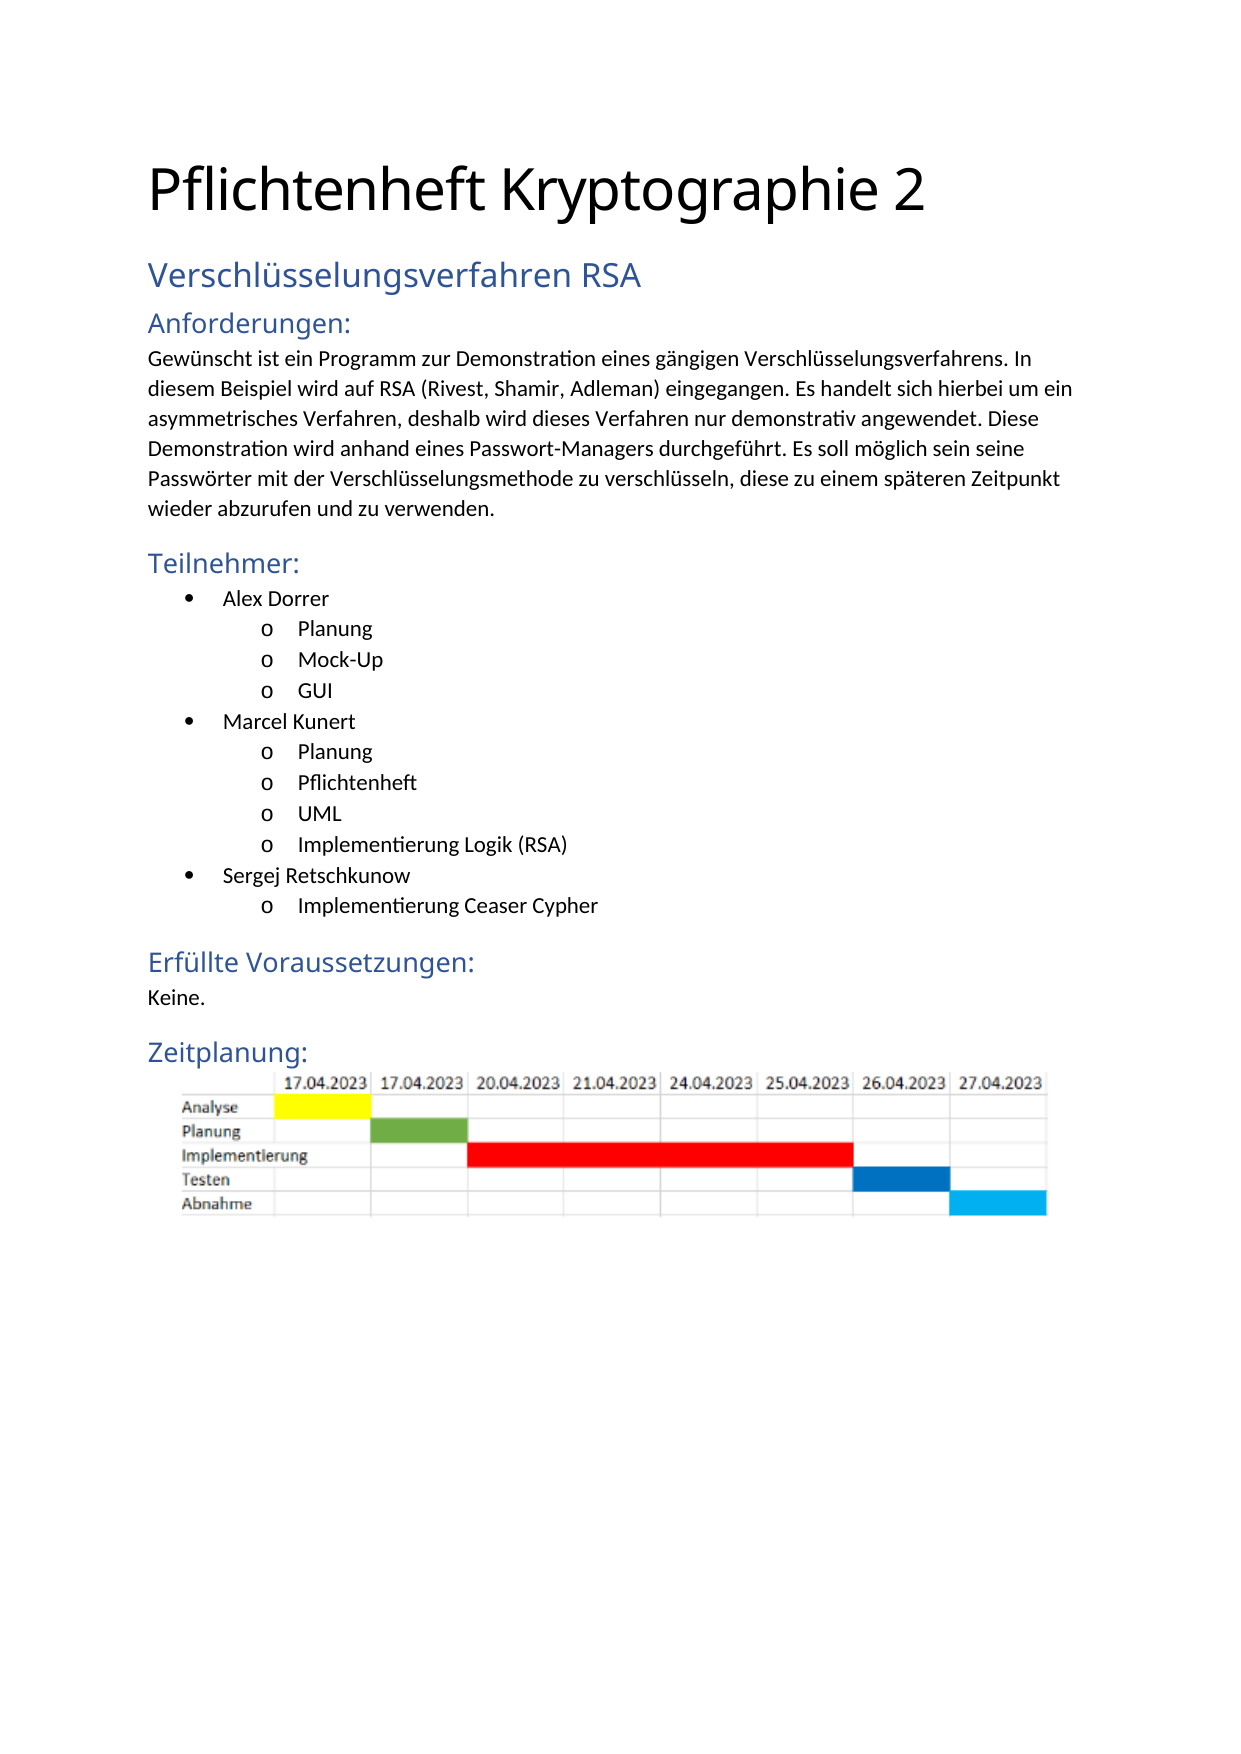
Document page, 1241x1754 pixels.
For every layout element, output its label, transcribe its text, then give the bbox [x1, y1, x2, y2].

list Marcel Kunert [185, 707, 1093, 735]
list Alex Dorrer [185, 584, 1093, 612]
list UML [260, 799, 1093, 828]
list Mock-Up [260, 645, 1093, 674]
text Keine. [148, 983, 1093, 1011]
subtitle Verschlüsselungsverfahren RSA [148, 252, 1093, 297]
text Pflichtenheft Kryptographie 2 [148, 148, 1093, 227]
subtitle Teilnehmer: [148, 544, 1093, 581]
list Implementierung Ceaser Cypher [260, 891, 1093, 921]
list Pflichtenheft [260, 768, 1093, 797]
list Implementierung Logik (RSA) [260, 830, 1093, 859]
list GUI [260, 676, 1093, 705]
subtitle Erfüllte Voraussetzungen: [148, 943, 1093, 980]
text Gewünscht ist ein Programm zur Demonstration eines gängigen Verschlüsselungsverfahrens. In diesem Beispiel wird auf RSA (Rivest, Shamir, Adleman) eingegangen. Es handelt sich hierbei um ein asymmetrisches Verfahren, deshalb wird dieses Verfahren nur demonstrativ angewendet. Diese Demonstration wird anhand eines Passwort-Managers durchgeführt. Es soll möglich sein seine Passwörter mit der Verschlüsselungsmethode zu verschlüsseln, diese zu einem späteren Zeitpunkt wieder abzurufen und zu verwenden. [148, 344, 1093, 522]
list Sergej Retschkunow [185, 862, 1093, 889]
list Planung [260, 614, 1093, 643]
list Planung [260, 737, 1093, 766]
subtitle Zeitplanung: [148, 1033, 1093, 1070]
subtitle Anforderungen: [148, 305, 1093, 342]
